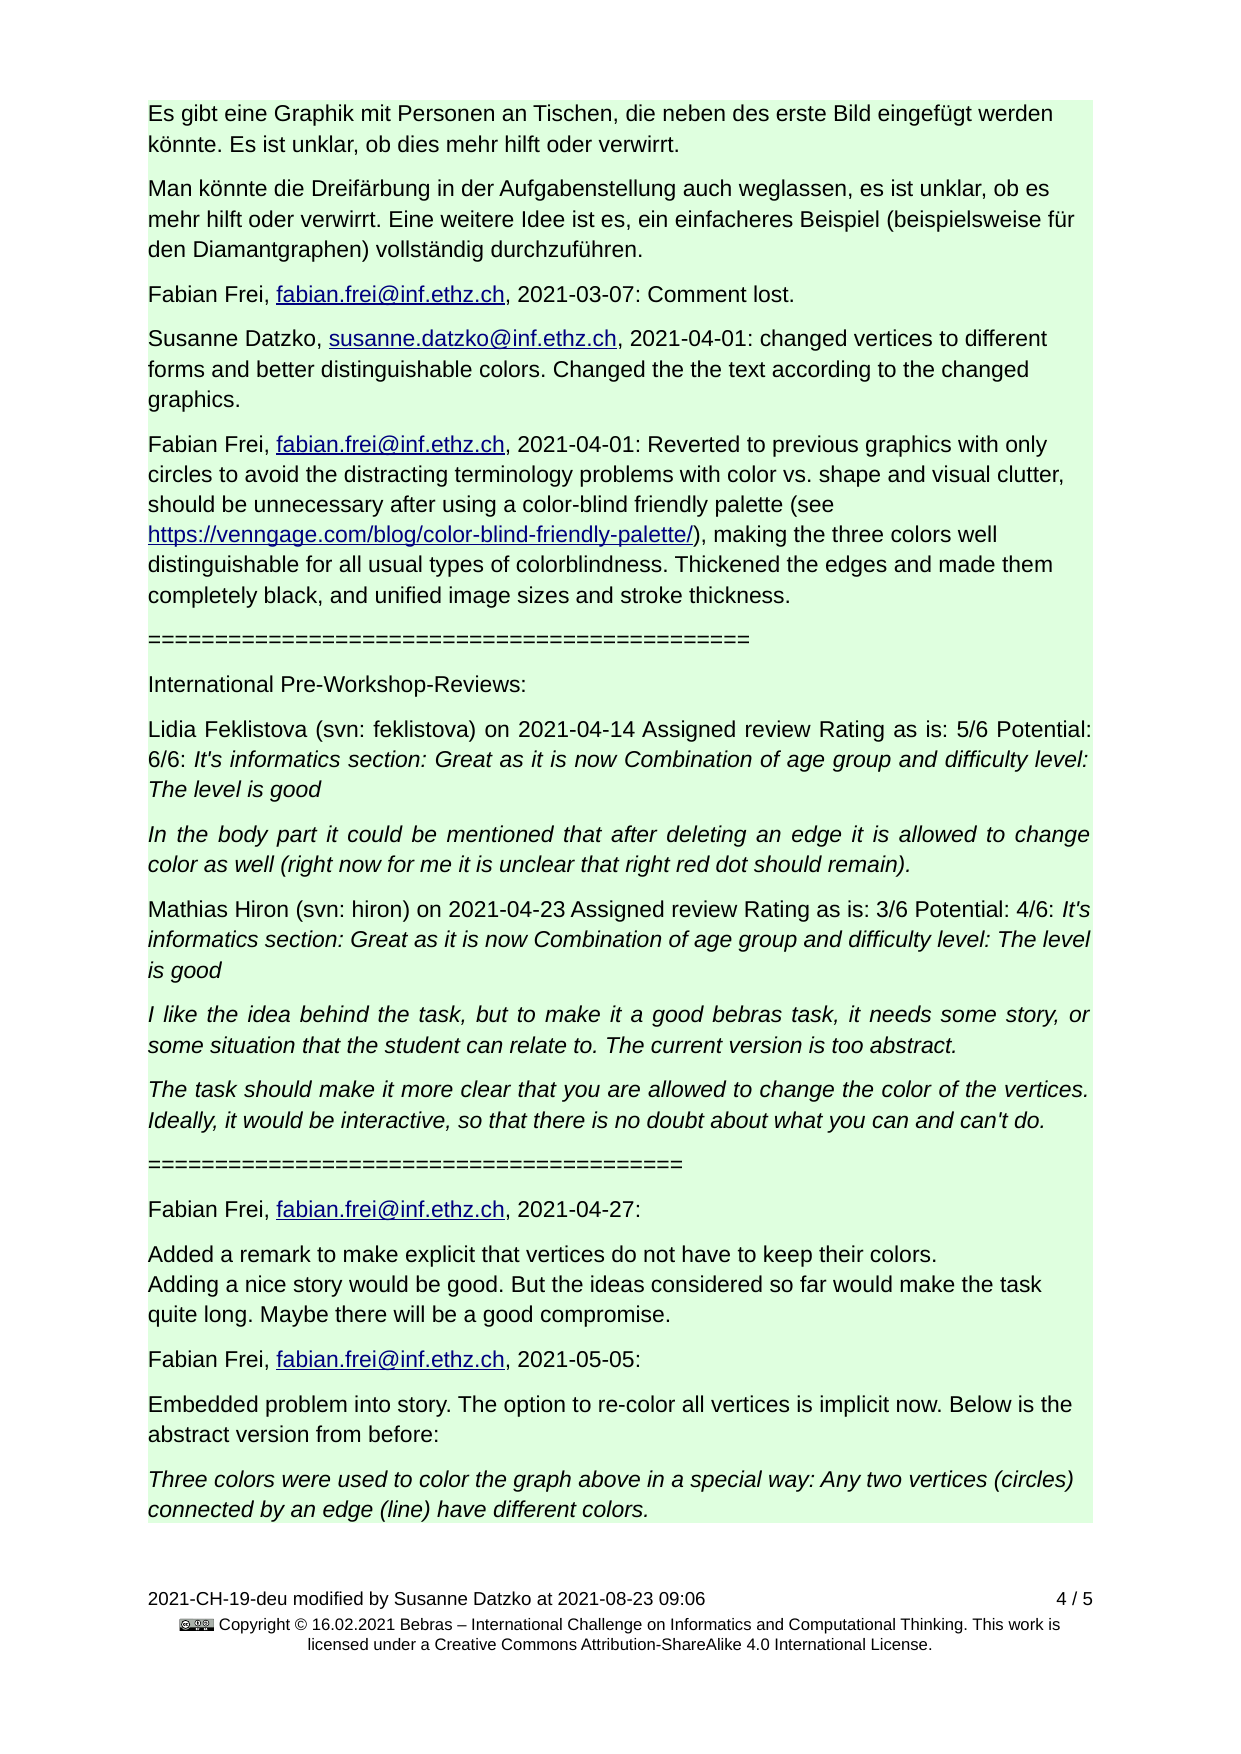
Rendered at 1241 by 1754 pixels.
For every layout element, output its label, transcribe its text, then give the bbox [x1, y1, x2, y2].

text Susanne Datzko, susanne.datzko@inf.ethz.ch, 2021-04-01: changed vertices to different forms and better distinguishable colors. Changed the the text according to the changed graphics. [148, 325, 1093, 412]
text Lidia Feklistova (svn: feklistova) on 2021-04-14 Assigned review Rating as is: 5/6 Potential: 6/6: It's informatics section: Great as it is now Combination of age group and difficulty level: The level is good [148, 716, 1093, 803]
text Es gibt eine Graphik mit Personen an Tischen, die neben des erste Bild eingefügt werden könnte. Es ist unklar, ob dies mehr hilft oder verwirrt. [148, 100, 1093, 157]
text In the body part it could be mentioned that after deleting an edge it is allowed to change color as well (right now for me it is unclear that right red dot should remain). [148, 821, 1093, 878]
text I like the idea behind the task, but to make it a good bebras task, it needs some story, or some situation that the student can relate to. The current version is too abstract. [148, 1001, 1093, 1058]
text Added a remark to make explicit that vertices do not have to keep their colors. Adding a nice story would be good. But the ideas considered so far would make the task quite long. Maybe there will be a good compromise. [148, 1241, 1093, 1328]
text Fabian Frei, fabian.frei@inf.ethz.ch, 2021-03-07: Comment lost. [148, 281, 1093, 307]
text Fabian Frei, fabian.frei@inf.ethz.ch, 2021-04-27: [148, 1196, 1093, 1223]
text Fabian Frei, fabian.frei@inf.ethz.ch, 2021-04-01: Reverted to previous graphics with only circles to avoid the distracting terminology problems with color vs. shape and visual clutter, should be unnecessary after using a color-blind friendly palette (see https://venngage.com/blog/color-blind-friendly-palette/), making the three colors well distinguishable for all usual types of colorblindness. Thickened the edges and made them completely black, and unified image sizes and stroke thickness. [148, 431, 1093, 608]
text ======================================== [148, 1151, 1093, 1178]
text Fabian Frei, fabian.frei@inf.ethz.ch, 2021-05-05: [148, 1346, 1093, 1373]
text Embedded problem into story. The option to re-color all vertices is implicit now. Below is the abstract version from before: [148, 1391, 1093, 1448]
text Three colors were used to color the graph above in a special way: Any two vertices (circles) connected by an edge (line) have different colors. [148, 1466, 1093, 1523]
text International Pre-Workshop-Reviews: [148, 671, 1093, 698]
text The task should make it more clear that you are allowed to change the color of the vertices. Ideally, it would be interactive, so that there is no doubt about what you can and can't do. [148, 1076, 1093, 1133]
text Man könnte die Dreifärbung in der Aufgabenstellung auch weglassen, es ist unklar, ob es mehr hilft oder verwirrt. Eine weitere Idee ist es, ein einfacheres Beispiel (beispielsweise für den Diamantgraphen) vollständig durchzuführen. [148, 175, 1093, 262]
text Mathias Hiron (svn: hiron) on 2021-04-23 Assigned review Rating as is: 3/6 Potential: 4/6: It's informatics section: Great as it is now Combination of age group and difficulty level: The level is good [148, 896, 1093, 983]
text ============================================= [148, 626, 1093, 653]
